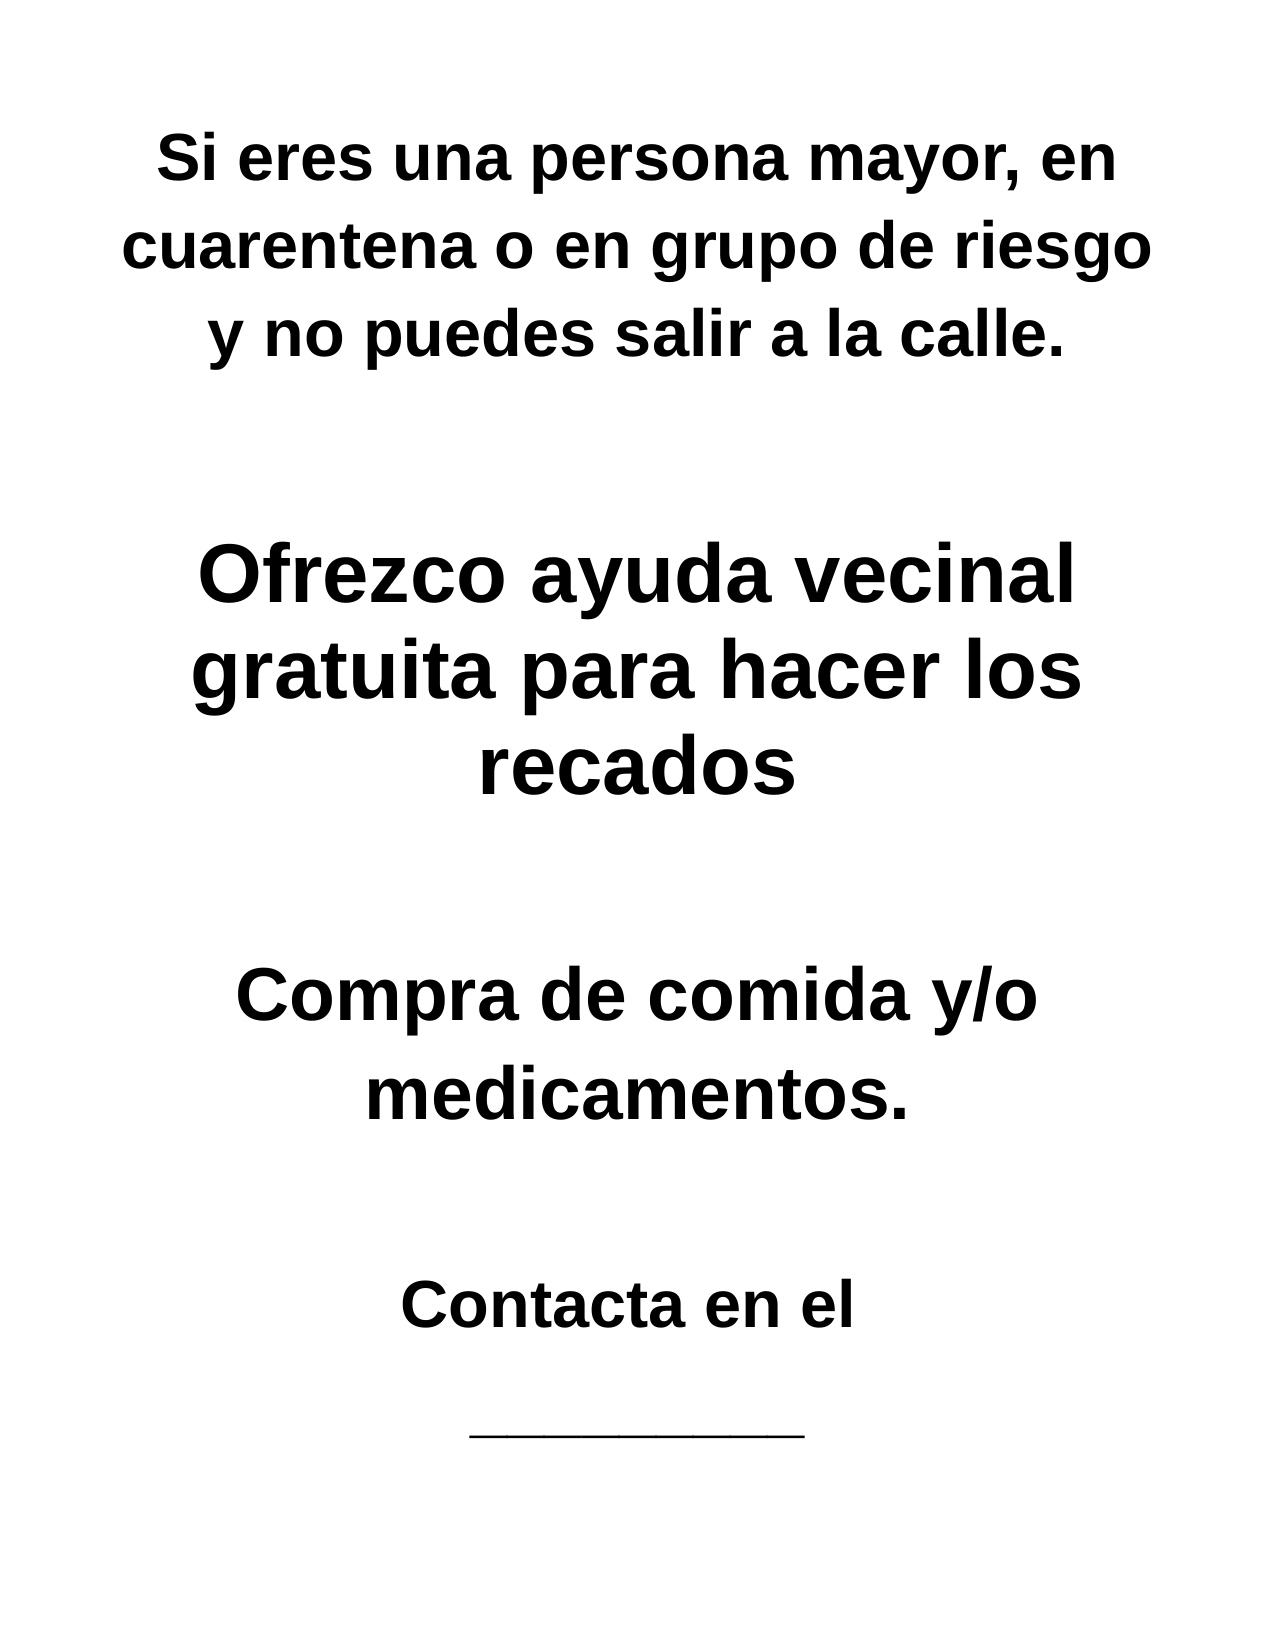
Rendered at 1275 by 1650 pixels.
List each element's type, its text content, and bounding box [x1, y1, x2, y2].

text _________ [118, 1368, 1157, 1444]
subtitle Ofrezco ayuda vecinal gratuita para hacer los recados [118, 525, 1157, 812]
text Compra de comida y/o medicamentos. [118, 949, 1157, 1135]
text Contacta en el [118, 1265, 1157, 1342]
text Si eres una persona mayor, en cuarentena o en grupo de riesgo y no puedes salir a la calle. [118, 118, 1157, 371]
